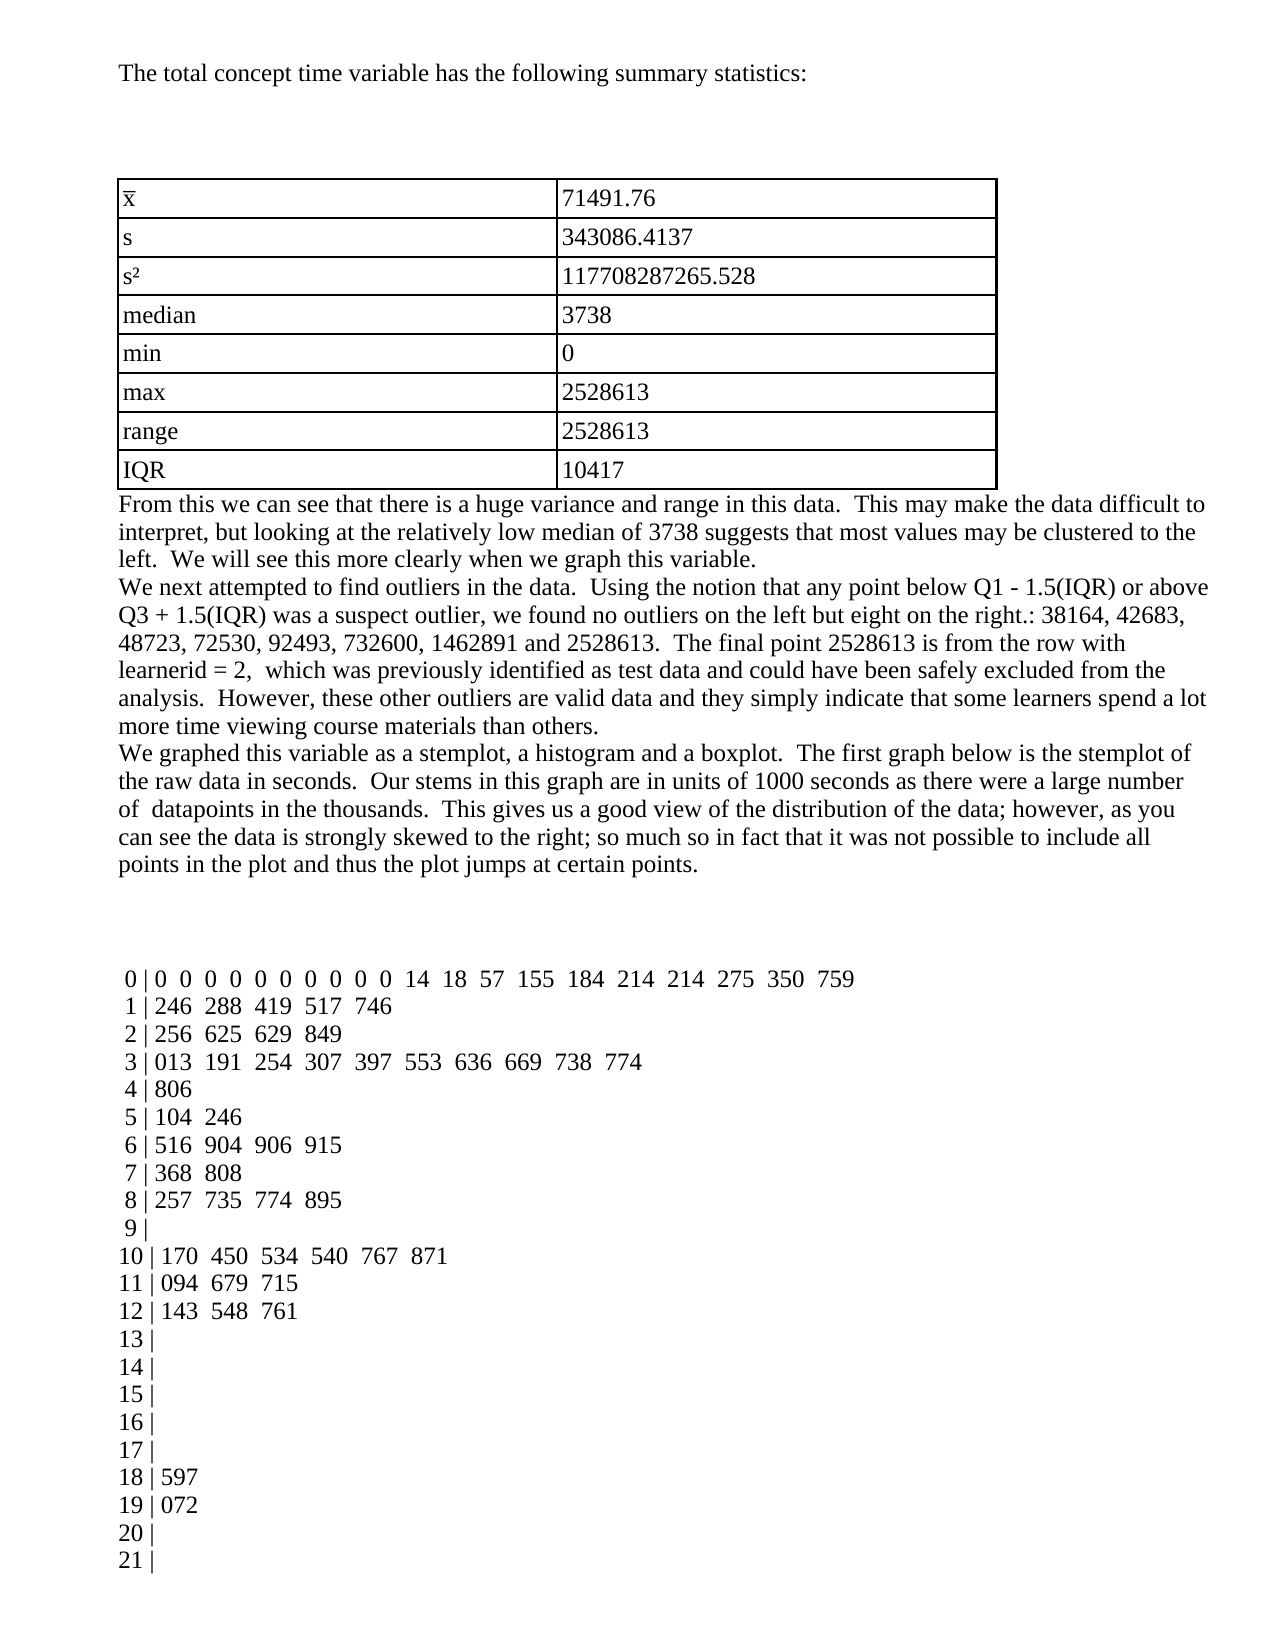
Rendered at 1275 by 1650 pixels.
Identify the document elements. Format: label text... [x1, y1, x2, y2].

table_cell IQR [119, 451, 556, 488]
table_cell s² [119, 258, 556, 294]
table_cell 0 [558, 335, 995, 372]
table_cell s [119, 219, 556, 256]
table_cell 2528613 [558, 413, 995, 449]
text From this we can see that there is a huge variance and range in this data. This may make the data difficult to interpret, but looking at the relatively low median of 3738 suggests that most values may be clustered to the left. We will see this more clearly when we graph this variable. We next attempted to find outliers in the data. Using the notion that any point below Q1 - 1.5(IQR) or above Q3 + 1.5(IQR) was a suspect outlier, we found no outliers on the left but eight on the right.: 38164, 42683, 48723, 72530, 92493, 732600, 1462891 and 2528613. The final point 2528613 is from the row with learnerid = 2, which was previously identified as test data and could have been safely excluded from the analysis. However, these other outliers are valid data and they simply indicate that some learners spend a lot more time viewing course materials than others. We graphed this variable as a stemplot, a histogram and a boxplot. The first graph below is the stemplot of the raw data in seconds. Our stems in this graph are in units of 1000 seconds as there were a large number of datapoints in the thousands. This gives us a good view of the distribution of the data; however, as you can see the data is strongly skewed to the right; so much so in fact that it was not possible to include all points in the plot and thus the plot jumps at certain points. [118, 490, 1216, 878]
table_cell min [119, 335, 556, 372]
table_header x̅ [119, 180, 556, 217]
table_cell 343086.4137 [558, 219, 995, 256]
table_cell 117708287265.528 [558, 258, 995, 294]
table_cell 2528613 [558, 374, 995, 411]
table_cell 3738 [558, 296, 995, 333]
table_cell max [119, 374, 556, 411]
text 0 | 0 0 0 0 0 0 0 0 0 0 14 18 57 155 184 214 214 275 350 759 1 | 246 288 419 517 746 2 | 256 625 629 849 3 | 013 191 254 307 397 553 636 669 738 774 4 | 806 5 | 104 246 6 | 516 904 906 915 7 | 368 808 8 | 257 735 774 895 9 | 10 | 170 450 534 540 767 871 11 | 094 679 715 12 | 143 548 761 13 | 14 | 15 | 16 | 17 | 18 | 597 19 | 072 20 | 21 | [118, 965, 1216, 1574]
table_cell range [119, 413, 556, 449]
table_cell 10417 [558, 451, 995, 488]
table_header 71491.76 [558, 180, 995, 217]
text The total concept time variable has the following summary statistics: [118, 59, 1216, 87]
table_cell median [119, 296, 556, 333]
